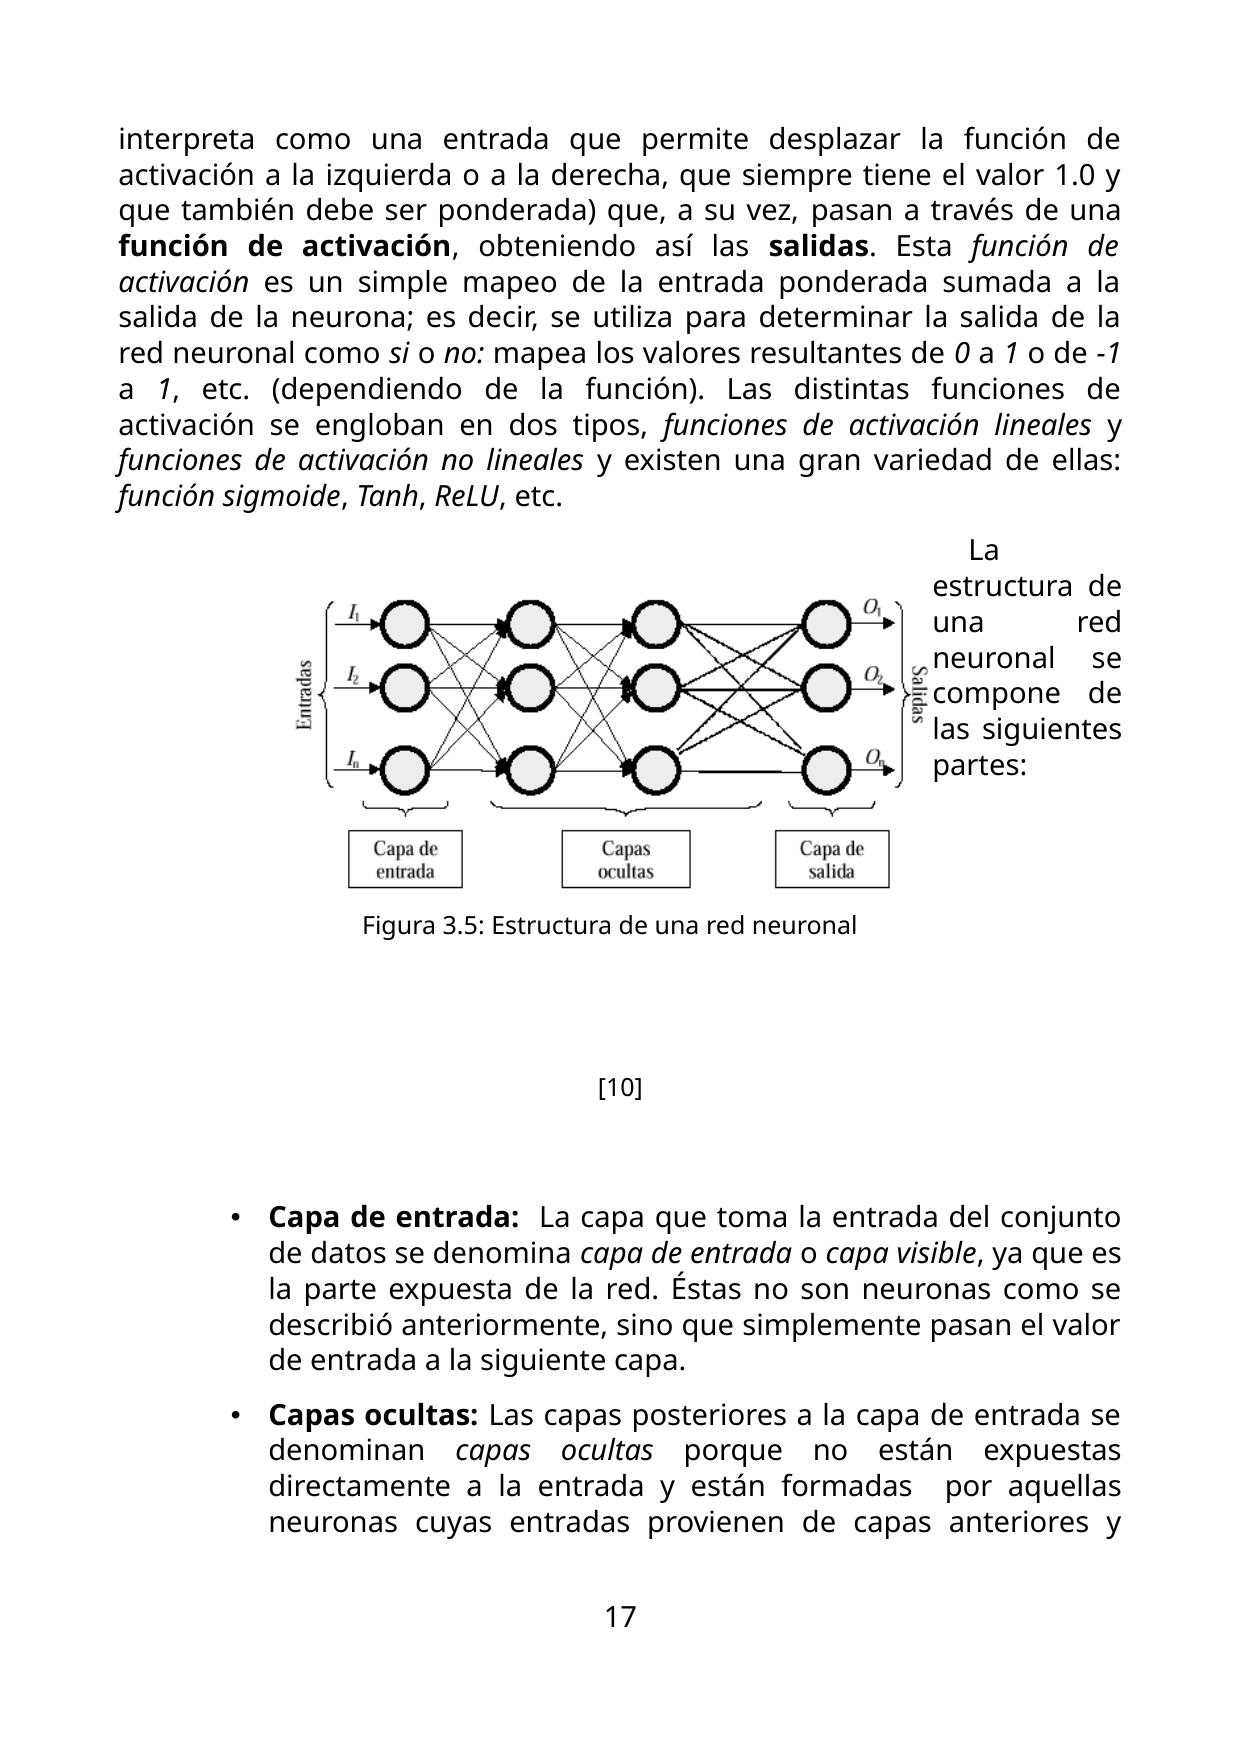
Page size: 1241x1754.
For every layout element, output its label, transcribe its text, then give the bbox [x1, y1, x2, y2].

text La estructura de una red neuronal se compone de las siguientes partes: [118, 530, 1122, 784]
text [294, 561, 932, 583]
text interpreta como una entrada que permite desplazar la función de activación a la izquierda o a la derecha, que siempre tiene el valor 1.0 y que también debe ser ponderada) que, a su vez, pasan a través de una función de activación, obteniendo así las salidas. Esta función de activación es un simple mapeo de la entrada ponderada sumada a la salida de la neurona; es decir, se utiliza para determinar la salida de la red neuronal como si o no: mapea los valores resultantes de 0 a 1 o de -1 a 1, etc. (dependiendo de la función). Las distintas funciones de activación se engloban en dos tipos, funciones de activación lineales y funciones de activación no lineales y existen una gran variedad de ellas: función sigmoide, Tanh, ReLU, etc. [118, 118, 1122, 515]
list Capas ocultas: Las capas posteriores a la capa de entrada se denominan capas ocultas porque no están expuestas directamente a la entrada y están formadas por aquellas neuronas cuyas entradas provienen de capas anteriores y [231, 1394, 1122, 1541]
list Capa de entrada: La capa que toma la entrada del conjunto de datos se denomina capa de entrada o capa visible, ya que es la parte expuesta de la red. Éstas no son neuronas como se describió anteriormente, sino que simplemente pasan el valor de entrada a la siguiente capa. [231, 1197, 1122, 1379]
text [10] [118, 1070, 1122, 1104]
text Figura 3.5: Estructura de una red neuronal [294, 891, 932, 941]
picture [293, 583, 932, 891]
